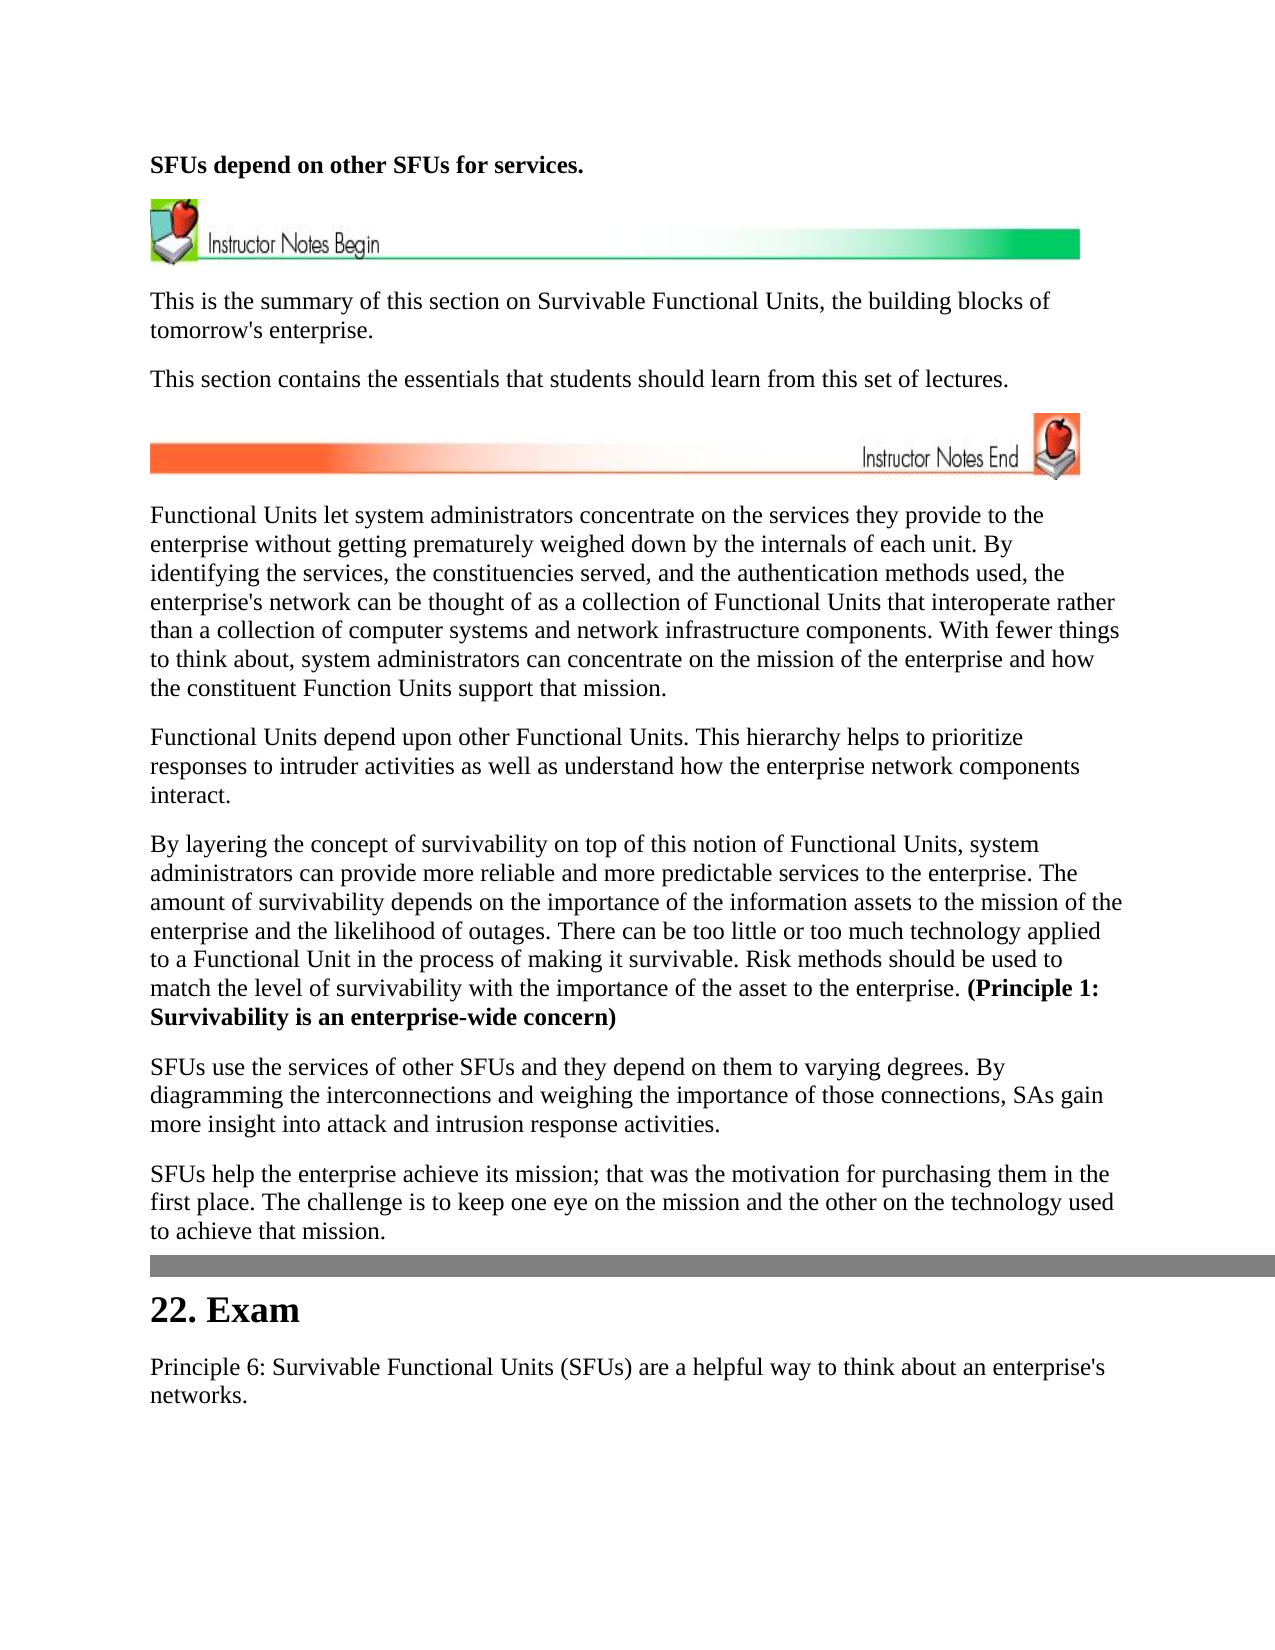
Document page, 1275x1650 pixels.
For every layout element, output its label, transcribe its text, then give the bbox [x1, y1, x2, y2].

text Functional Units let system administrators concentrate on the services they provide to the enterprise without getting prematurely weighed down by the internals of each unit. By identifying the services, the constituencies served, and the authentication methods used, the enterprise's network can be thought of as a collection of Functional Units that interoperate rather than a collection of computer systems and network infrastructure components. With fewer things to think about, system administrators can concentrate on the mission of the enterprise and how the constituent Function Units support that mission. [150, 500, 1125, 702]
text Principle 6: Survivable Functional Units (SFUs) are a helpful way to think about an enterprise's networks. [150, 1352, 1125, 1409]
text This is the summary of this section on Survivable Functional Units, the building blocks of tomorrow's enterprise. [150, 286, 1125, 343]
text By layering the concept of survivability on top of this notion of Functional Units, system administrators can provide more reliable and more predictable services to the enterprise. The amount of survivability depends on the importance of the information assets to the mission of the enterprise and the likelihood of outages. There can be too little or too much technology applied to a Functional Unit in the process of making it survivable. Risk methods should be used to match the level of survivability with the importance of the asset to the enterprise. (Principle 1: Survivability is an enterprise-wide concern) [150, 829, 1125, 1031]
text SFUs use the services of other SFUs and they depend on them to varying degrees. By diagramming the interconnections and weighing the importance of those connections, SAs gain more insight into attack and intrusion response activities. [150, 1052, 1125, 1138]
text SFUs depend on other SFUs for services. [150, 150, 1125, 179]
text Functional Units depend upon other Functional Units. This hierarchy helps to prioritize responses to intruder activities as well as understand how the enterprise network components interact. [150, 722, 1125, 809]
subtitle 22. Exam [150, 1288, 1125, 1331]
text SFUs help the enterprise achieve its mission; that was the motivation for purchasing them in the first place. The challenge is to keep one eye on the mission and the other on the technology used to achieve that mission. [150, 1159, 1125, 1245]
text This section contains the essentials that students should learn from this set of lectures. [150, 364, 1125, 393]
